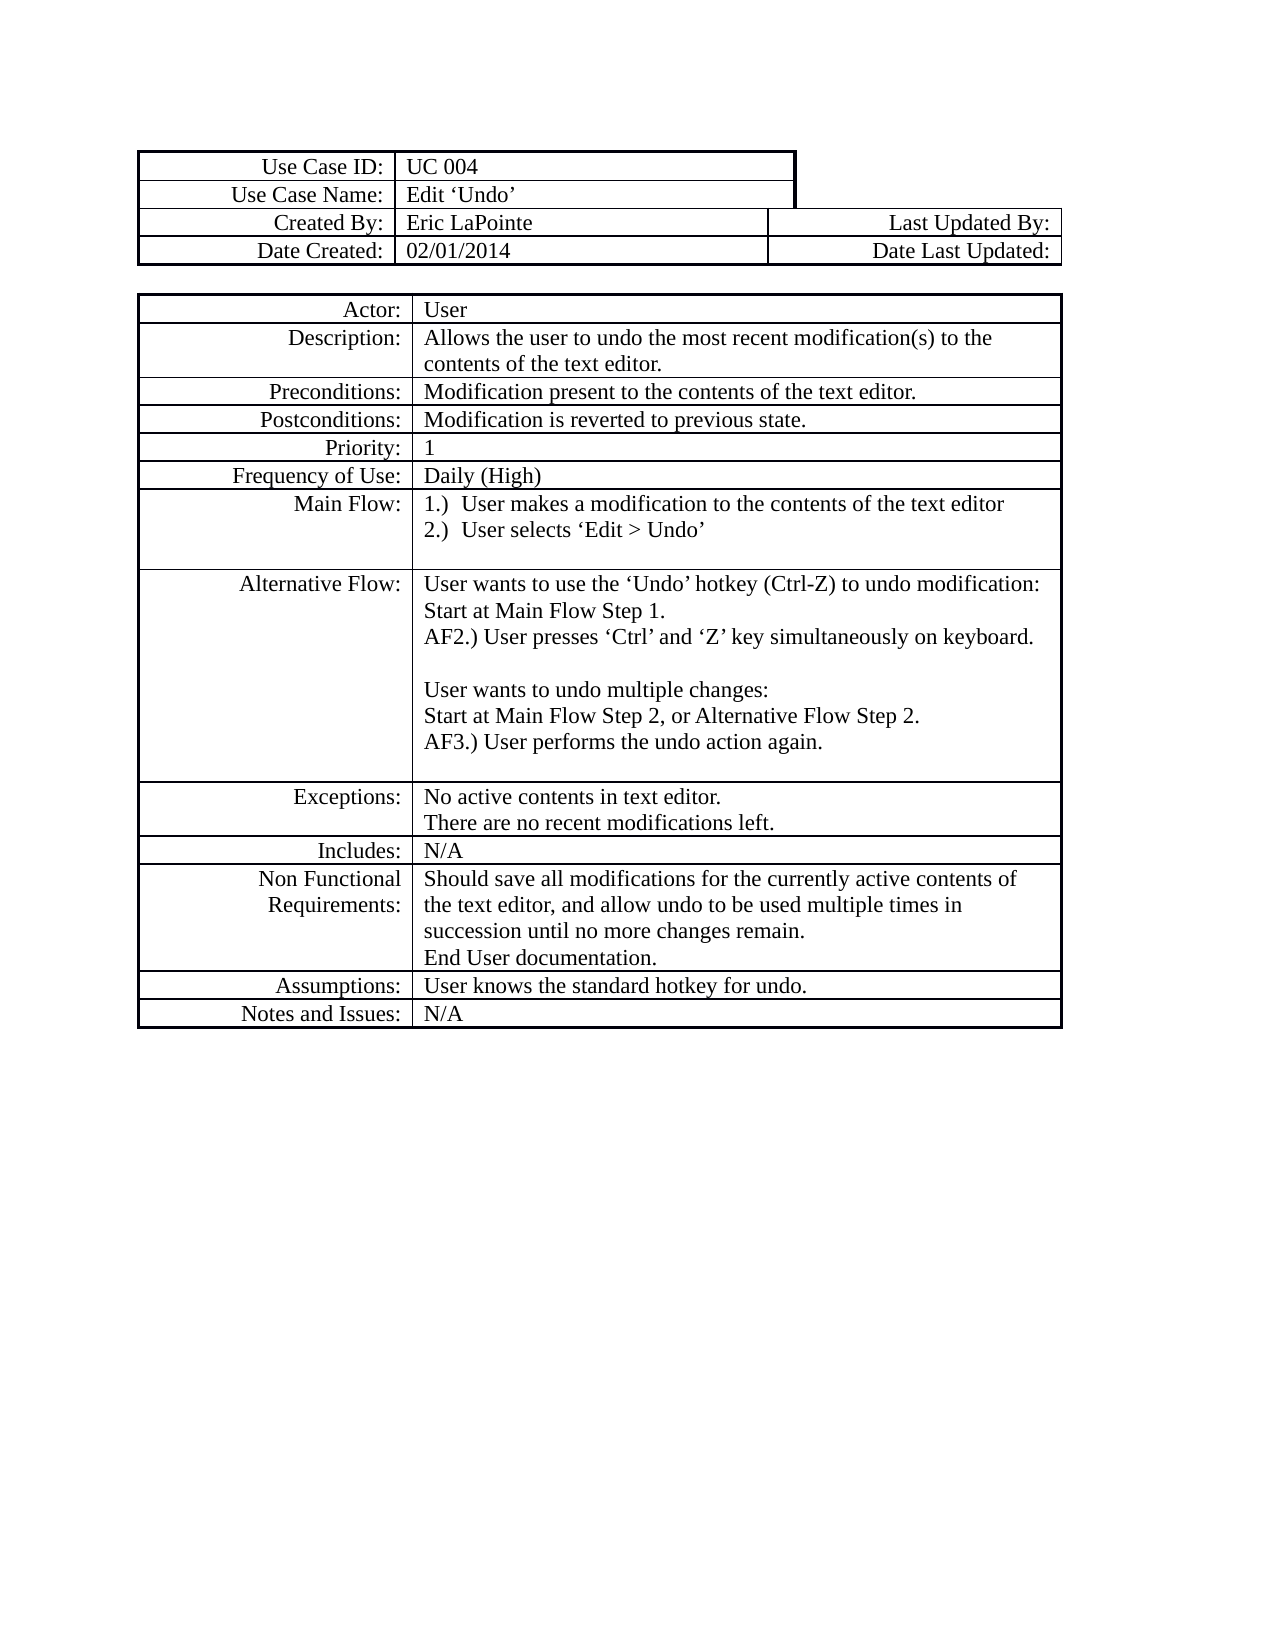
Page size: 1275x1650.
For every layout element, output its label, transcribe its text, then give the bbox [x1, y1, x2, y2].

table_header UC 004 [396, 153, 793, 179]
table_cell N/A [413, 837, 1060, 863]
table_cell Modification is reverted to previous state. [413, 406, 1060, 432]
table_cell Exceptions: [140, 783, 412, 835]
table_header [797, 150, 1061, 179]
table_header Actor: [140, 296, 412, 322]
table_header User [413, 296, 1060, 322]
table_cell Created By: [140, 209, 394, 235]
table_cell 1 [413, 434, 1060, 460]
table_cell Frequency of Use: [140, 462, 412, 488]
table_cell Last Updated By: [769, 209, 1061, 235]
table_cell [797, 180, 1061, 207]
table_cell Edit ‘Undo’ [396, 181, 793, 207]
table_cell Date Created: [140, 237, 394, 263]
table_cell Daily (High) [413, 462, 1060, 488]
table_cell Preconditions: [140, 378, 412, 404]
table_cell Description: [140, 324, 412, 376]
table_cell Date Last Updated: [769, 237, 1061, 263]
table_cell N/A [413, 1000, 1060, 1026]
table_cell Notes and Issues: [140, 1000, 412, 1026]
table_cell User wants to use the ‘Undo’ hotkey (Ctrl-Z) to undo modification: Start at Main Flow Step 1. AF2.) User presses ‘Ctrl’ and ‘Z’ key simultaneously on keyboard. User wants to undo multiple changes: Start at Main Flow Step 2, or Alternative Flow Step 2. AF3.) User performs the undo action again. [413, 570, 1060, 781]
table_cell Modification present to the contents of the text editor. [413, 378, 1060, 404]
table_cell Priority: [140, 434, 412, 460]
table_cell Main Flow: [140, 490, 412, 569]
table_cell Postconditions: [140, 406, 412, 432]
table_cell Alternative Flow: [140, 570, 412, 781]
table_cell User makes a modification to the contents of the text editor User selects ‘Edit > Undo’ [413, 490, 1060, 569]
table_cell 02/01/2014 [396, 237, 767, 263]
table_cell Use Case Name: [140, 181, 394, 207]
table_cell Eric LaPointe [396, 209, 767, 235]
table_cell Assumptions: [140, 972, 412, 998]
table_cell Allows the user to undo the most recent modification(s) to the contents of the text editor. [413, 324, 1060, 376]
table_header Use Case ID: [140, 153, 394, 179]
table_cell Non Functional Requirements: [140, 865, 412, 970]
table_cell Should save all modifications for the currently active contents of the text editor, and allow undo to be used multiple times in succession until no more changes remain. End User documentation. [413, 865, 1060, 970]
table_cell No active contents in text editor. There are no recent modifications left. [413, 783, 1060, 835]
table_cell User knows the standard hotkey for undo. [413, 972, 1060, 998]
table_cell Includes: [140, 837, 412, 863]
